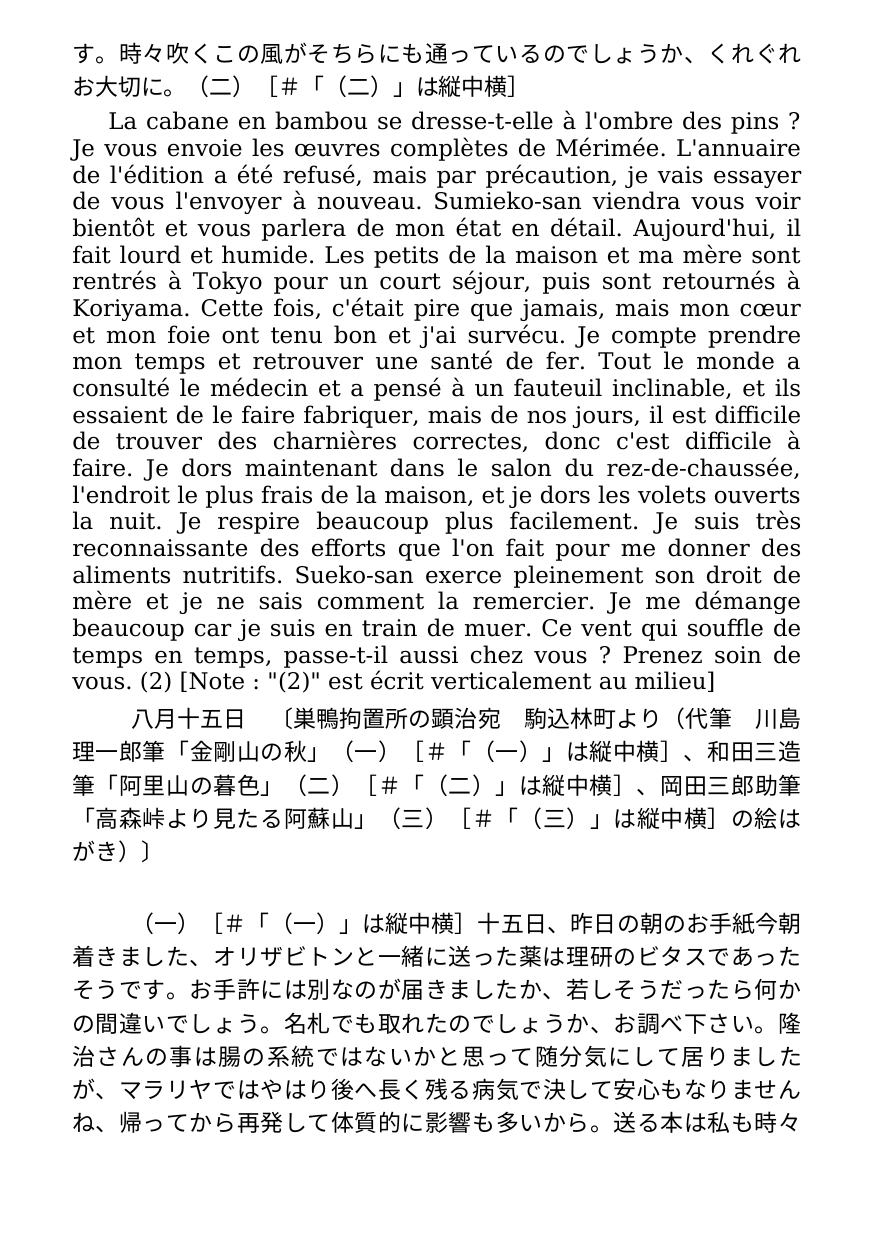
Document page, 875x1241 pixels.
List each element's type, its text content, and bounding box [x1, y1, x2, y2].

text （一）［＃「（一）」は縦中横］十五日、昨日の朝のお手紙今朝着きました、オリザビトンと一緒に送った薬は理研のビタスであったそうです。お手許には別なのが届きましたか、若しそうだったら何かの間違いでしょう。名札でも取れたのでしょうか、お調べ下さい。隆治さんの事は腸の系統ではないかと思って随分気にして居りましたが、マラリヤではやはり後へ長く残る病気で決して安心もなりませんね、帰ってから再発して体質的に影響も多いから。送る本は私も時々 [72, 906, 802, 1138]
text La cabane en bambou se dresse-t-elle à l'ombre des pins ? Je vous envoie les œuvres complètes de Mérimée. L'annuaire de l'édition a été refusé, mais par précaution, je vais essayer de vous l'envoyer à nouveau. Sumieko-san viendra vous voir bientôt et vous parlera de mon état en détail. Aujourd'hui, il fait lourd et humide. Les petits de la maison et ma mère sont rentrés à Tokyo pour un court séjour, puis sont retournés à Koriyama. Cette fois, c'était pire que jamais, mais mon cœur et mon foie ont tenu bon et j'ai survécu. Je compte prendre mon temps et retrouver une santé de fer. Tout le monde a consulté le médecin et a pensé à un fauteuil inclinable, et ils essaient de le faire fabriquer, mais de nos jours, il est difficile de trouver des charnières correctes, donc c'est difficile à faire. Je dors maintenant dans le salon du rez-de-chaussée, l'endroit le plus frais de la maison, et je dors les volets ouverts la nuit. Je respire beaucoup plus facilement. Je suis très reconnaissante des efforts que l'on fait pour me donner des aliments nutritifs. Sueko-san exerce pleinement son droit de mère et je ne sais comment la remercier. Je me démange beaucoup car je suis en train de muer. Ce vent qui souffle de temps en temps, passe-t-il aussi chez vous ? Prenez soin de vous. (2) [Note : "(2)" est écrit verticalement au milieu] [72, 108, 802, 695]
text す。時々吹くこの風がそちらにも通っているのでしょうか、くれぐれお大切に。（二）［＃「（二）」は縦中横］ [72, 36, 802, 102]
text 八月十五日 〔巣鴨拘置所の顕治宛 駒込林町より（代筆 川島理一郎筆「金剛山の秋」（一）［＃「（一）」は縦中横］、和田三造筆「阿里山の暮色」（二）［＃「（二）」は縦中横］、岡田三郎助筆「高森峠より見たる阿蘇山」（三）［＃「（三）」は縦中横］の絵はがき）〕 [72, 701, 802, 867]
